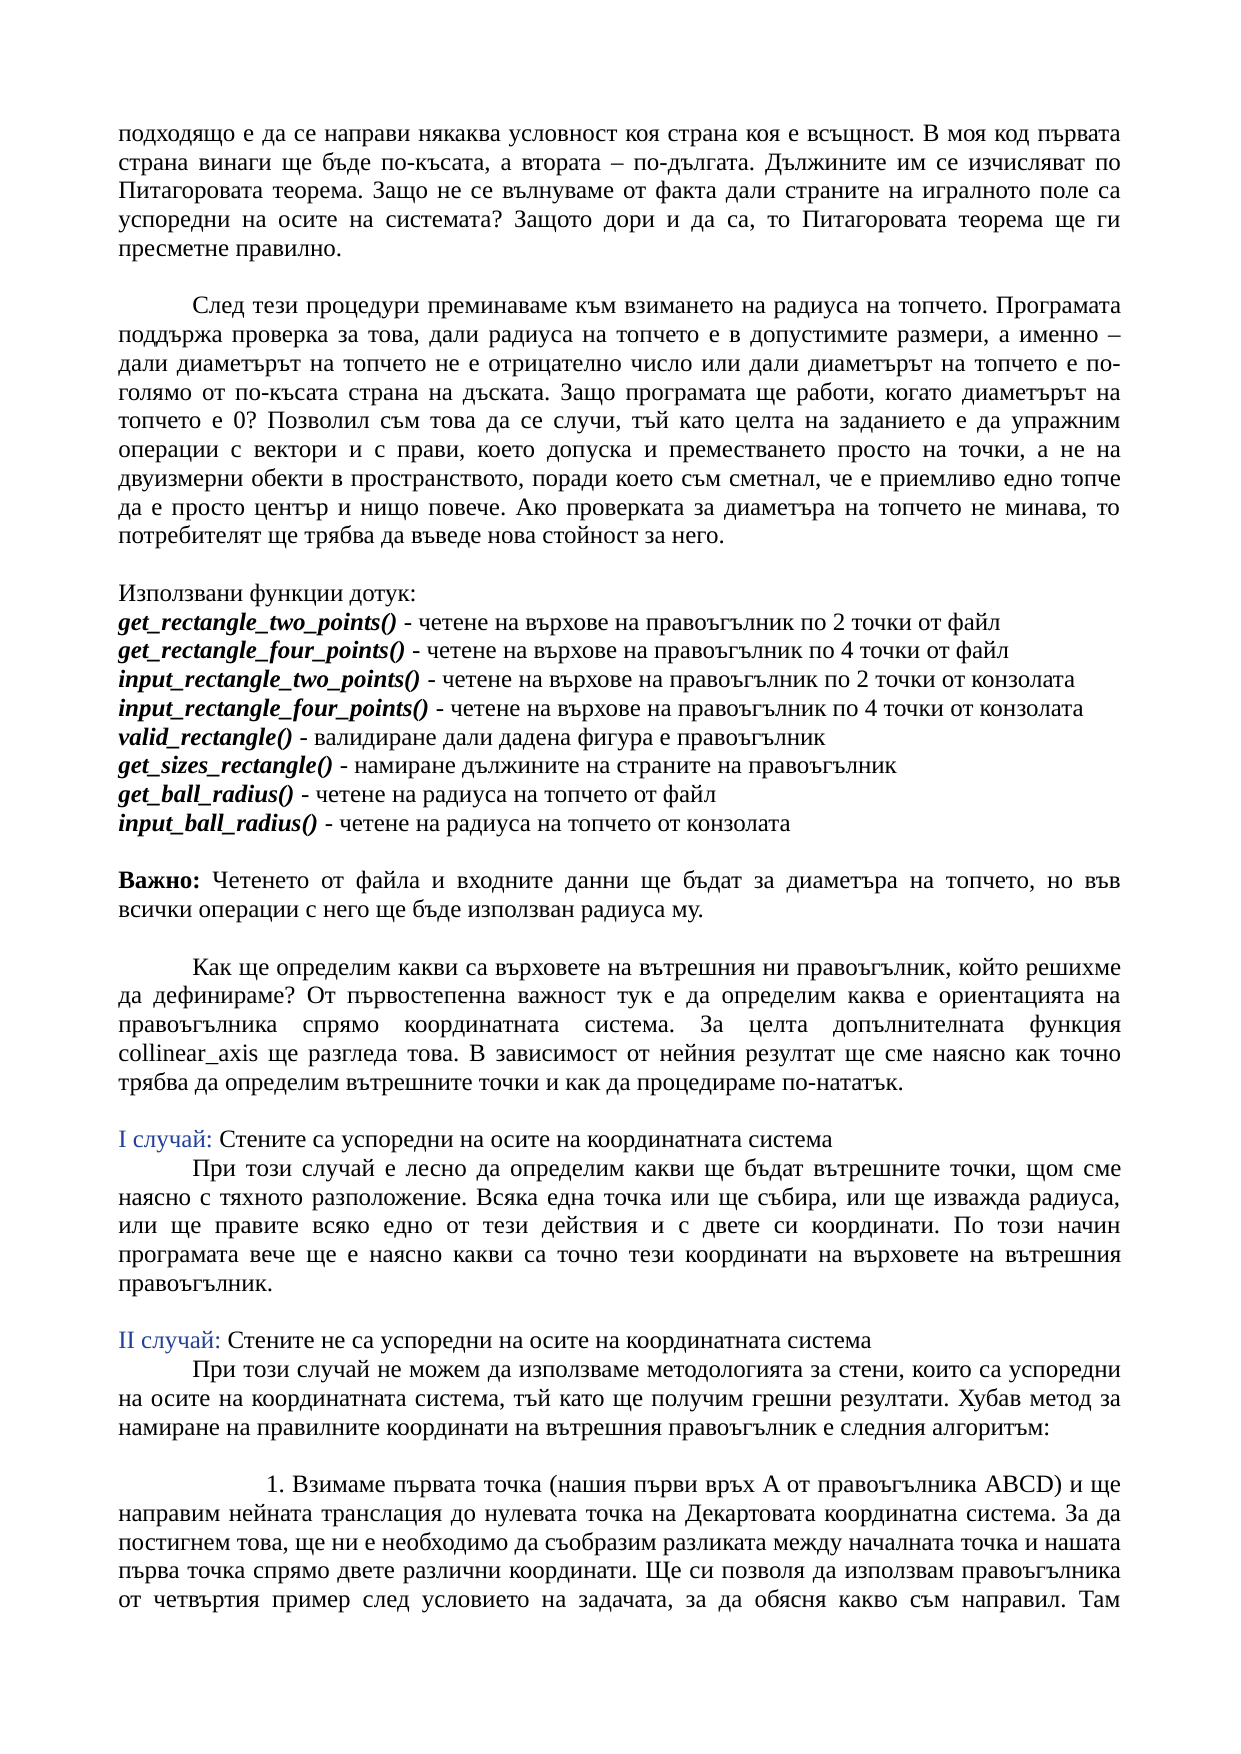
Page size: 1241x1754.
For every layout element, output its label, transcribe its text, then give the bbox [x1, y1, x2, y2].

text get_rectangle_four_points() - четене на върхове на правоъгълник по 4 точки от файл [118, 636, 1122, 664]
text Как ще определим какви са върховете на вътрешния ни правоъгълник, който решихме да дефинираме? От първостепенна важност тук е да определим каква е ориентацията на правоъгълника спрямо координатната система. За целта допълнителната функция collinear_axis ще разгледа това. В зависимост от нейния резултат ще сме наясно как точно трябва да определим вътрешните точки и как да процедираме по-нататък. [118, 952, 1122, 1096]
text подходящо е да се направи някаква условност коя страна коя е всъщност. В моя код първата страна винаги ще бъде по-късата, а втората – по-дългата. Дължините им се изчисляват по Питагоровата теорема. Защо не се вълнуваме от факта дали страните на игралното поле са успоредни на осите на системата? Защото дори и да са, то Питагоровата теорема ще ги пресметне правилно. [118, 118, 1122, 262]
text При този случай не можем да използваме методологията за стени, които са успоредни на осите на координатната система, тъй като ще получим грешни резултати. Хубав метод за намиране на правилните координати на вътрешния правоъгълник е следния алгоритъм: [118, 1354, 1122, 1441]
text input_ball_radius() - четене на радиуса на топчето от конзолата [118, 808, 1122, 837]
text I случай: Стените са успоредни на осите на координатната система [118, 1124, 1122, 1153]
text Важно: Четенето от файла и входните данни ще бъдат за диаметъра на топчето, но във всички операции с него ще бъде използван радиуса му. [118, 866, 1122, 923]
text valid_rectangle() - валидиране дали дадена фигура е правоъгълник [118, 722, 1122, 751]
text input_rectangle_two_points() - четене на върхове на правоъгълник по 2 точки от конзолата [118, 664, 1122, 693]
text 1. Взимаме първата точка (нашия първи връх A от правоъгълника ABCD) и ще направим нейната транслация до нулевата точка на Декартовата координатна система. За да постигнем това, ще ни е необходимо да съобразим разликата между началната точка и нашата първа точка спрямо двете различни координати. Ще си позволя да използвам правоъгълника от четвъртия пример след условието на задачата, за да обясня какво съм направил. Там [118, 1469, 1122, 1613]
text get_ball_radius() - четене на радиуса на топчето от файл [118, 779, 1122, 808]
text input_rectangle_four_points() - четене на върхове на правоъгълник по 4 точки от конзолата [118, 693, 1122, 722]
text След тези процедури преминаваме към взимането на радиуса на топчето. Програмата поддържа проверка за това, дали радиуса на топчето е в допустимите размери, а именно – дали диаметърът на топчето не е отрицателно число или дали диаметърът на топчето е по-голямо от по-късата страна на дъската. Защо програмата ще работи, когато диаметърът на топчето е 0? Позволил съм това да се случи, тъй като целта на заданието е да упражним операции с вектори и с прави, което допуска и преместването просто на точки, а не на двуизмерни обекти в пространството, поради което съм сметнал, че е приемливо едно топче да е просто център и нищо повече. Ако проверката за диаметъра на топчето не минава, то потребителят ще трябва да въведе нова стойност за него. [118, 291, 1122, 549]
text При този случай е лесно да определим какви ще бъдат вътрешните точки, щом сме наясно с тяхното разположение. Всяка една точка или ще събира, или ще изважда радиуса, или ще правите всяко едно от тези действия и с двете си координати. По този начин програмата вече ще е наясно какви са точно тези координати на върховете на вътрешния правоъгълник. [118, 1153, 1122, 1297]
text Използвани функции дотук: [118, 578, 1122, 607]
text get_rectangle_two_points() - четене на върхове на правоъгълник по 2 точки от файл [118, 607, 1122, 636]
text get_sizes_rectangle() - намиране дължините на страните на правоъгълник [118, 751, 1122, 779]
text II случай: Стените не са успоредни на осите на координатната система [118, 1326, 1122, 1354]
